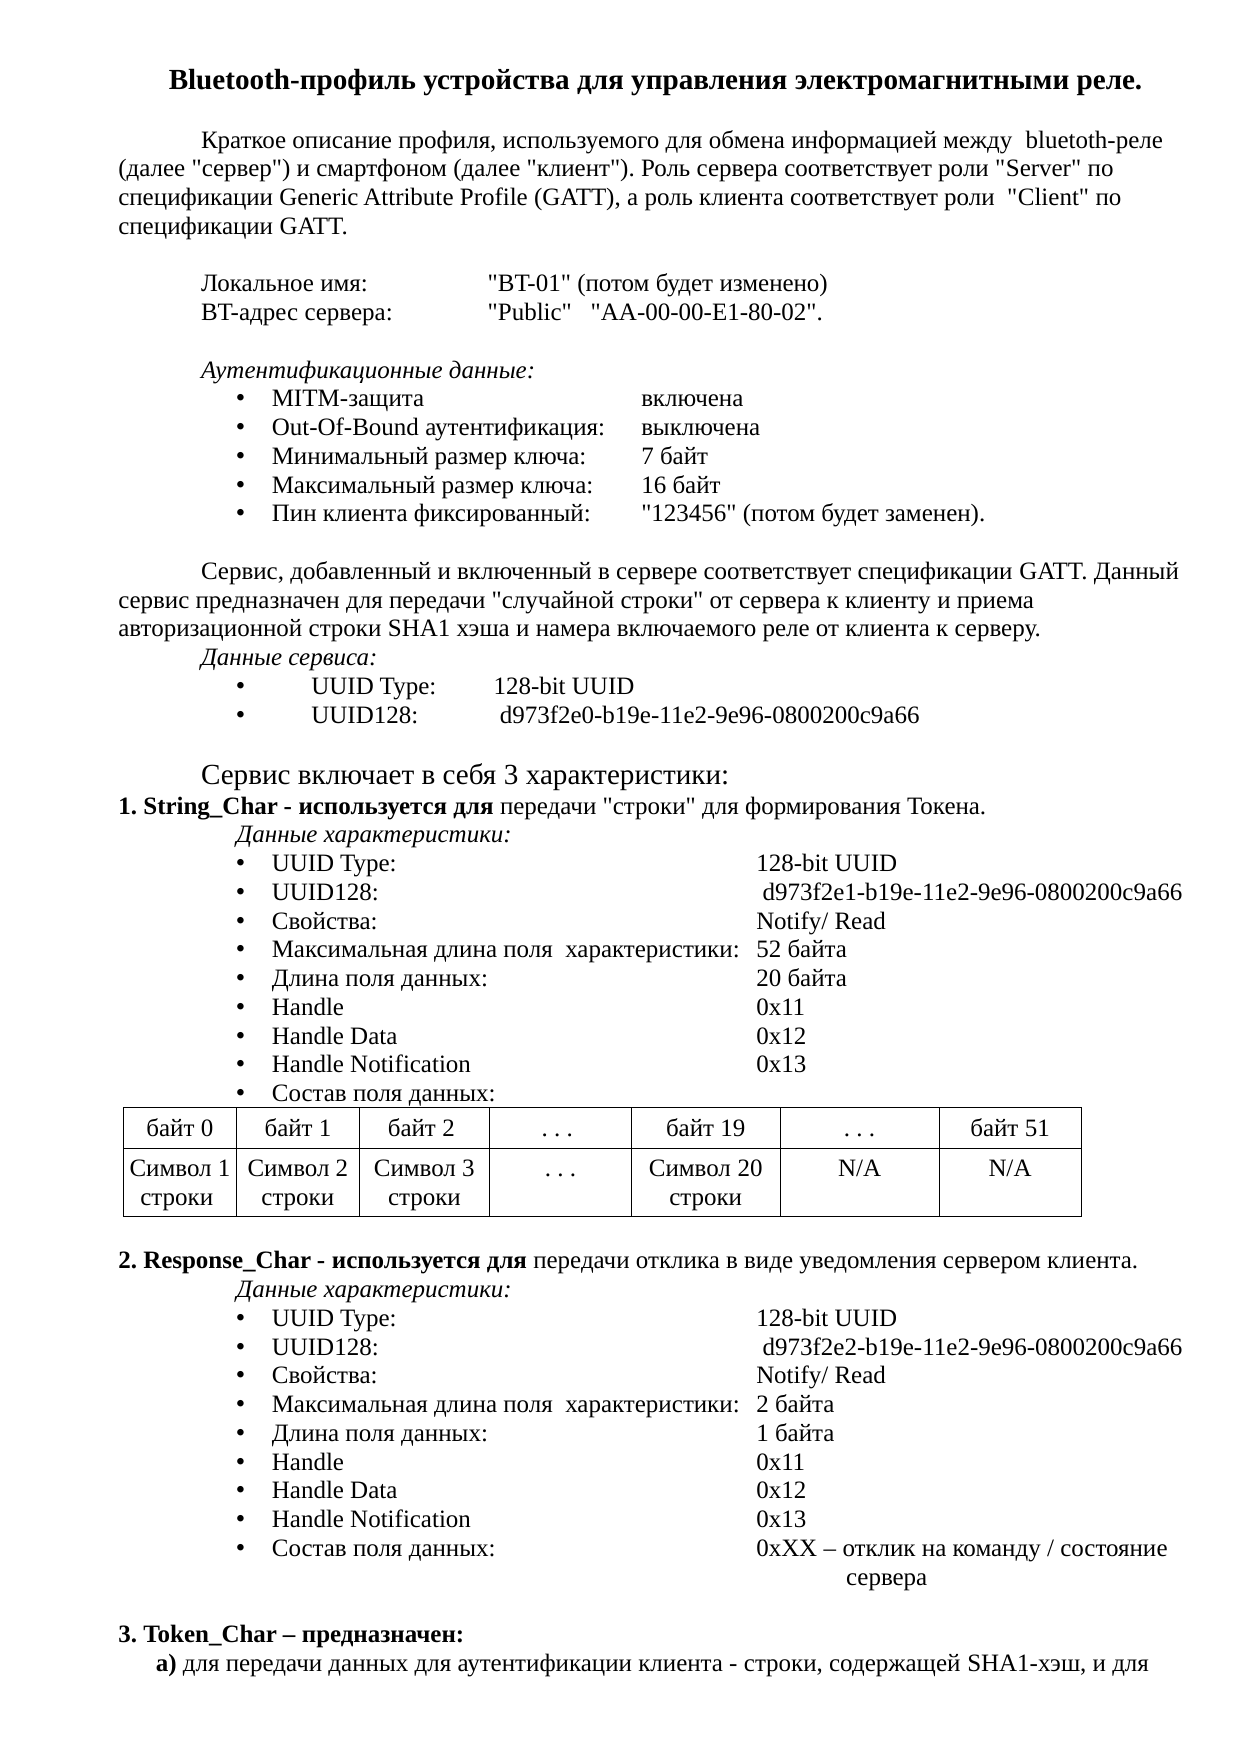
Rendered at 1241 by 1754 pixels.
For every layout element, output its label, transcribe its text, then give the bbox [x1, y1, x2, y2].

list Максимальный размер ключа: 16 байт [236, 470, 1193, 498]
table_header байт 1 [237, 1108, 359, 1147]
text Краткое описание профиля, используемого для обмена информацией между bluetoth-реле (далее "сервер") и смартфоном (далее "клиент"). Роль сервера соответствует роли "Server" по спецификации Generic Attribute Profile (GATT), а роль клиента соответствует роли "Client" по спецификации GATT. [118, 125, 1193, 240]
table_header байт 51 [940, 1108, 1081, 1147]
list Свойства: Notify/ Read [236, 906, 1193, 934]
table_cell N/A [781, 1149, 939, 1216]
list Handle Data 0х12 [236, 1021, 1193, 1049]
table_cell . . . [490, 1149, 631, 1216]
list Handle Notification 0x13 [236, 1504, 1193, 1533]
text Данные сервиса: [118, 642, 1193, 671]
text а) для передачи данных для аутентификации клиента - строки, содержащей SHA1-хэш, и для [118, 1648, 1193, 1677]
list Out-Of-Bound аутентификация: выключена [236, 412, 1193, 441]
text Bluetooth-профиль устройства для управления электромагнитными реле. [118, 62, 1193, 96]
table_header байт 2 [360, 1108, 489, 1147]
table_header . . . [781, 1108, 939, 1147]
list Состав поля данных: [236, 1078, 1193, 1107]
list Состав поля данных: 0xXX – отклик на команду / состояние [236, 1533, 1193, 1562]
text 3. Token_Char – предназначен: [118, 1619, 1193, 1648]
text Сервис включает в себя 3 характеристики: [118, 757, 1193, 791]
text 2. Response_Char - используется для передачи отклика в виде уведомления сервером клиента. [118, 1245, 1193, 1274]
text Локальное имя: "BT-01" (потом будет изменено) [118, 268, 1193, 297]
table_cell N/A [940, 1149, 1081, 1216]
list Максимальная длина поля характеристики: 52 байта [236, 934, 1193, 963]
table_cell Символ 1 строки [124, 1149, 236, 1216]
list UUID128: d973f2e0-b19e-11e2-9e96-0800200c9a66 [236, 700, 1193, 728]
text BT-адрес сервера: "Public" "AA-00-00-E1-80-02". [118, 297, 1193, 326]
table_cell Символ 2 строки [237, 1149, 359, 1216]
list UUID Type: 128-bit UUID [236, 671, 1193, 700]
list Максимальная длина поля характеристики: 2 байта [236, 1389, 1193, 1418]
text Сервис, добавленный и включенный в сервере соответствует спецификации GATT. Данный сервис предназначен для передачи "случайной строки" от сервера к клиенту и приема авторизационной строки SHA1 хэша и намера включаемого реле от клиента к серверу. [118, 556, 1193, 642]
list UUID128: d973f2e2-b19e-11e2-9e96-0800200c9a66 [236, 1332, 1193, 1360]
list Handle 0x11 [236, 992, 1193, 1021]
list Свойства: Notify/ Read [236, 1360, 1193, 1389]
list Пин клиента фиксированный: "123456" (потом будет заменен). [236, 498, 1193, 527]
list Длина поля данных: 1 байта [236, 1418, 1193, 1447]
table_header байт 19 [632, 1108, 780, 1147]
list MITM-защита включена [236, 383, 1193, 412]
text Данные характеристики: [236, 1274, 1193, 1303]
text 1. String_Char - используется для передачи "строки" для формирования Токена. [118, 791, 1193, 819]
table_cell Символ 3 строки [360, 1149, 489, 1216]
text Аутентификационные данные: [118, 355, 1193, 383]
list Длина поля данных: 20 байта [236, 963, 1193, 992]
list Минимальный размер ключа: 7 байт [236, 441, 1193, 470]
list Handle Data 0х12 [236, 1475, 1193, 1504]
text Данные характеристики: [236, 819, 1193, 848]
table_header . . . [490, 1108, 631, 1147]
table_cell Символ 20 строки [632, 1149, 780, 1216]
list UUID128: d973f2e1-b19e-11e2-9e96-0800200c9a66 [236, 877, 1193, 906]
list сервера [236, 1562, 1193, 1590]
list Handle Notification 0x13 [236, 1049, 1193, 1078]
table_header байт 0 [124, 1108, 236, 1147]
list Handle 0x11 [236, 1447, 1193, 1475]
list UUID Type: 128-bit UUID [236, 1303, 1193, 1332]
list UUID Type: 128-bit UUID [236, 848, 1193, 877]
